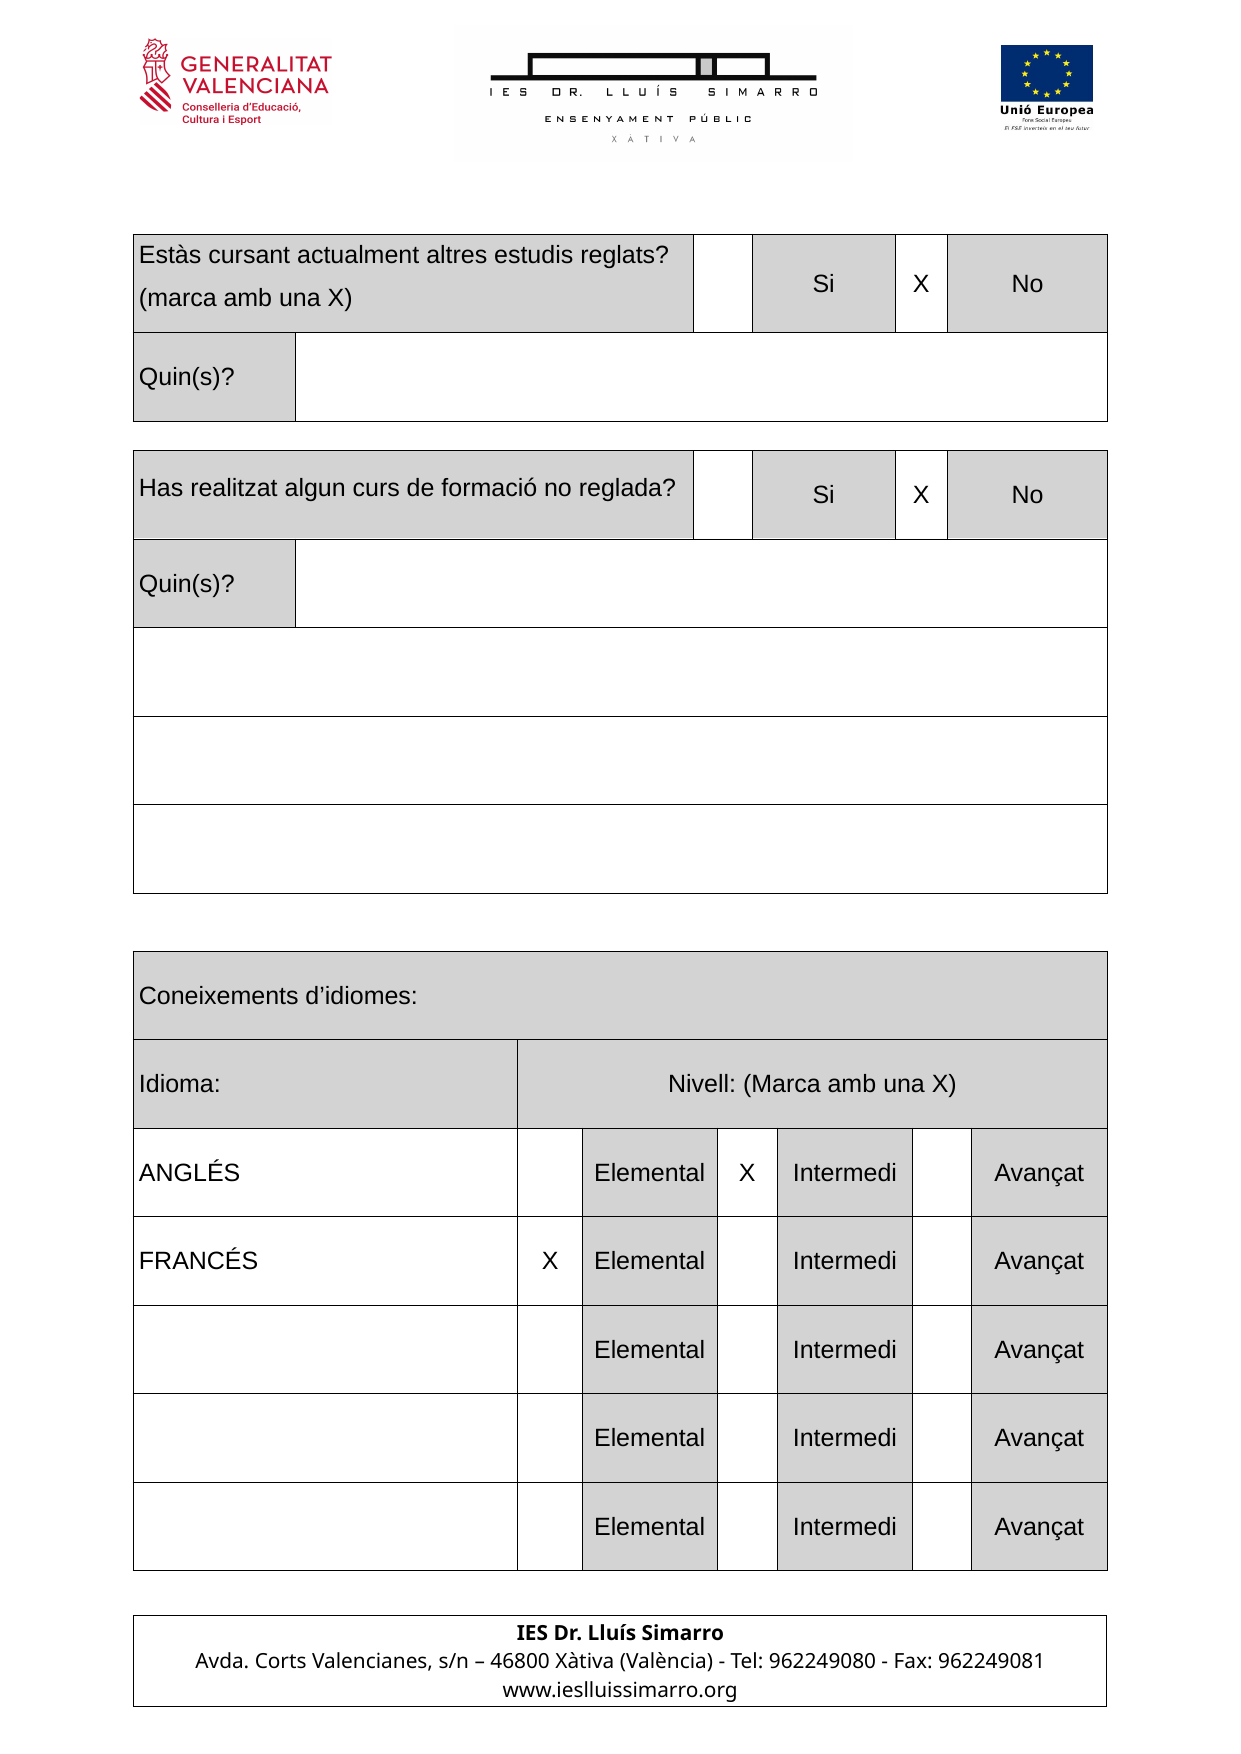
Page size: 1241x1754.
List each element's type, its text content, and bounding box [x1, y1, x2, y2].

table_cell [718, 1306, 777, 1393]
table_cell [134, 717, 1107, 804]
table_cell [134, 1306, 517, 1393]
table_cell [134, 1394, 517, 1482]
table_header No [948, 451, 1107, 538]
table_cell [913, 1394, 971, 1482]
table_cell [518, 1394, 582, 1482]
table_cell Quin(s)? [134, 540, 295, 627]
table_cell [134, 1483, 517, 1570]
table_cell [518, 1129, 582, 1216]
table_cell Elemental [583, 1129, 717, 1216]
table_header Coneixements d’idiomes: [134, 952, 1107, 1039]
table_cell [718, 1394, 777, 1482]
table_header X [896, 451, 947, 538]
table_cell ANGLÉS [134, 1129, 517, 1216]
table_cell [518, 1306, 582, 1393]
table_header X [896, 235, 947, 332]
table_cell Elemental [583, 1217, 717, 1305]
table_cell [913, 1483, 971, 1570]
table_cell X [518, 1217, 582, 1305]
table_header Has realitzat algun curs de formació no reglada? [134, 451, 693, 538]
table_header Si [753, 235, 895, 332]
table_cell Avançat [972, 1306, 1107, 1393]
table_cell Avançat [972, 1129, 1107, 1216]
table_cell [913, 1217, 971, 1305]
table_cell Nivell: (Marca amb una X) [518, 1040, 1107, 1128]
table_header [694, 451, 752, 538]
table_cell [134, 805, 1107, 893]
table_header Estàs cursant actualment altres estudis reglats? (marca amb una X) [134, 235, 693, 332]
table_cell X [718, 1129, 777, 1216]
table_cell [518, 1483, 582, 1570]
table_cell Avançat [972, 1217, 1107, 1305]
table_cell Avançat [972, 1483, 1107, 1570]
table_cell [296, 540, 1107, 627]
table_cell [296, 333, 1107, 421]
table_cell Avançat [972, 1394, 1107, 1482]
table_cell Intermedi [778, 1217, 912, 1305]
table_cell Intermedi [778, 1483, 912, 1570]
table_cell [718, 1483, 777, 1570]
table_cell Intermedi [778, 1394, 912, 1482]
table_cell [913, 1129, 971, 1216]
table_cell Elemental [583, 1483, 717, 1570]
table_cell FRANCÉS [134, 1217, 517, 1305]
table_header Si [753, 451, 895, 538]
table_cell [718, 1217, 777, 1305]
table_header [694, 235, 752, 332]
table_cell Quin(s)? [134, 333, 295, 421]
table_cell Elemental [583, 1306, 717, 1393]
table_cell Idioma: [134, 1040, 517, 1128]
table_cell Intermedi [778, 1129, 912, 1216]
table_cell [134, 628, 1107, 716]
table_header No [948, 235, 1107, 332]
table_cell [913, 1306, 971, 1393]
table_cell Intermedi [778, 1306, 912, 1393]
table_cell Elemental [583, 1394, 717, 1482]
